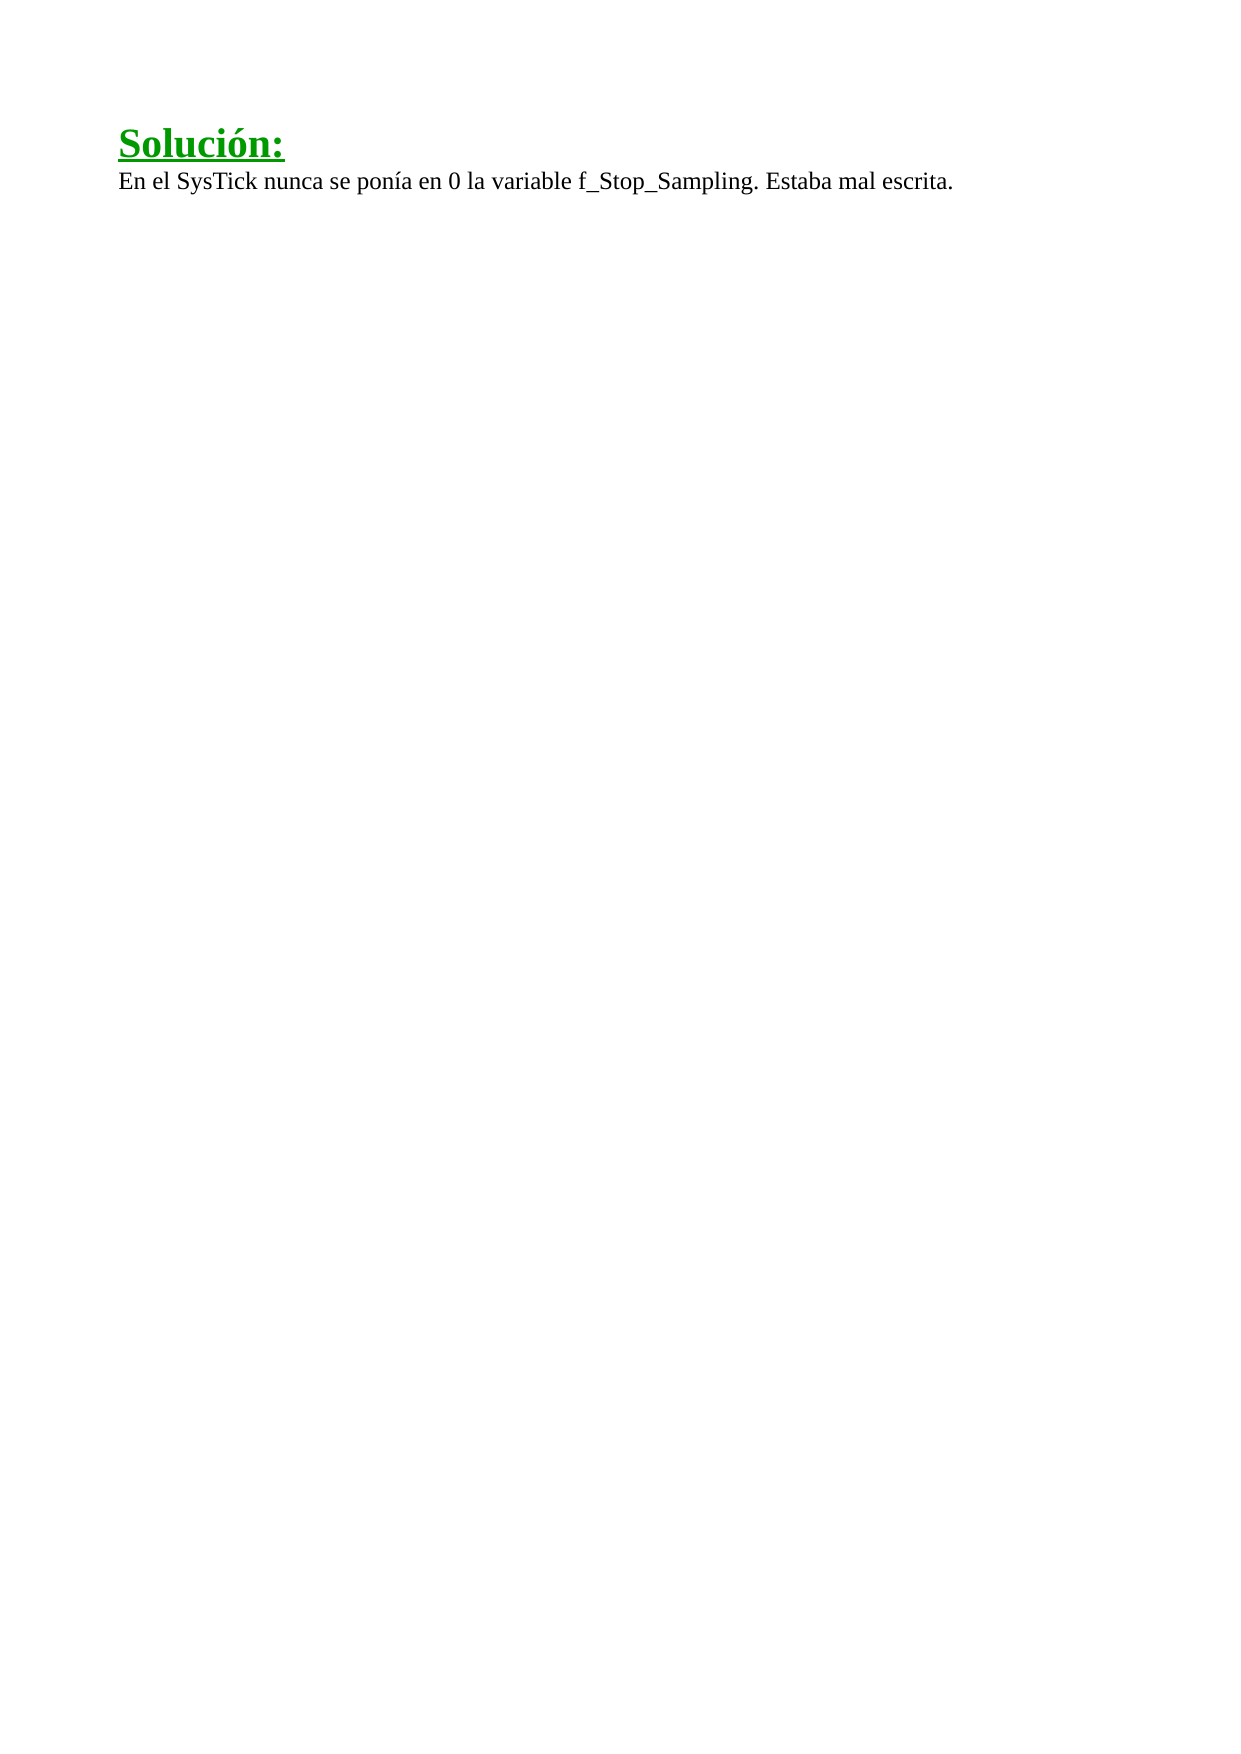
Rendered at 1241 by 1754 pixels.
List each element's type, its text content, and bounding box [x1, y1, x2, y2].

text En el SysTick nunca se ponía en 0 la variable f_Stop_Sampling. Estaba mal escrita. [118, 166, 1122, 195]
text Solución: [118, 118, 1122, 166]
